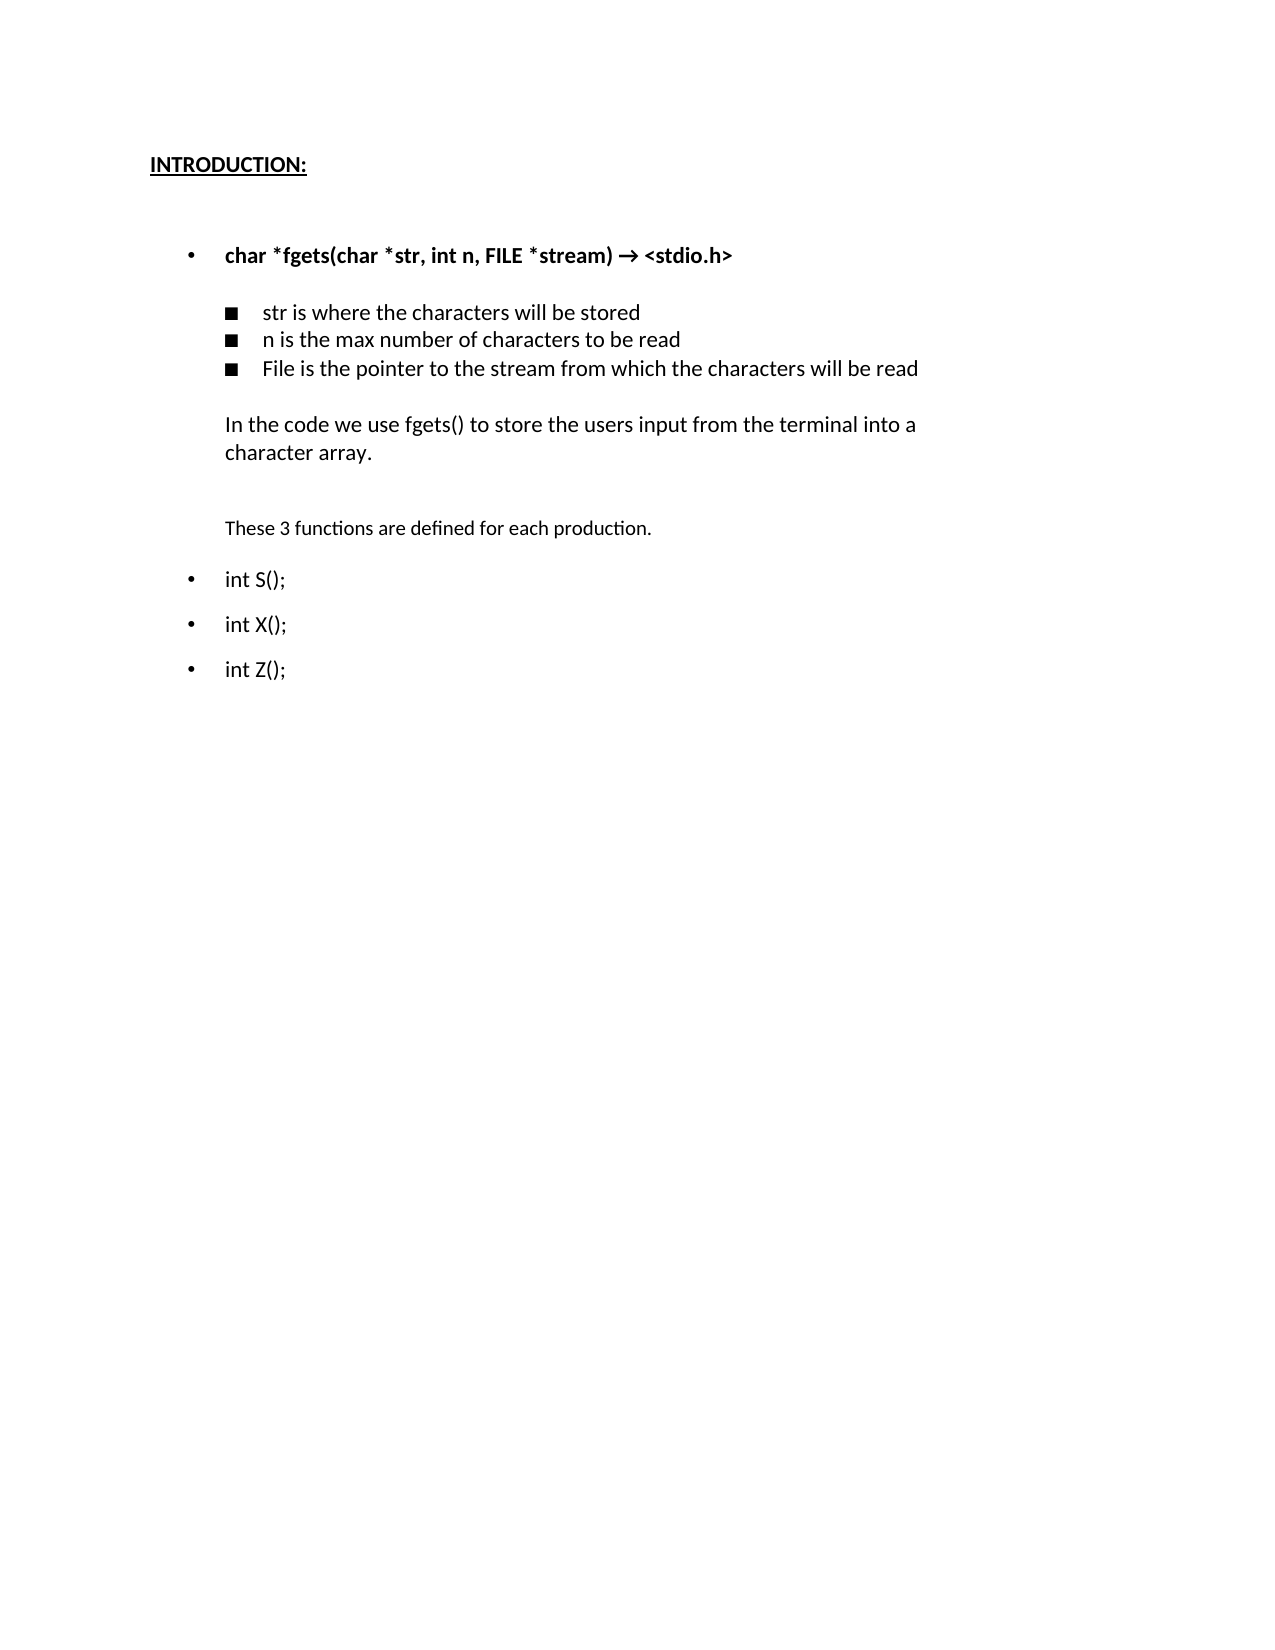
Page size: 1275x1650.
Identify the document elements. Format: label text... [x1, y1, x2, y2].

list int X(); [187, 610, 1125, 638]
text In the code we use fgets() to store the users input from the terminal into a [150, 410, 1125, 438]
list int S(); [187, 566, 1125, 594]
text character array. [150, 438, 1125, 466]
list int Z(); [187, 655, 1125, 683]
text These 3 functions are defined for each production. [150, 515, 1125, 540]
list File is the pointer to the stream from which the characters will be read [225, 354, 1125, 382]
text INTRODUCTION: [150, 150, 1125, 178]
list char *fgets(char *str, int n, FILE *stream) → <stdio.h> [187, 242, 1125, 269]
list str is where the characters will be stored [225, 298, 1125, 326]
list n is the max number of characters to be read [225, 326, 1125, 354]
